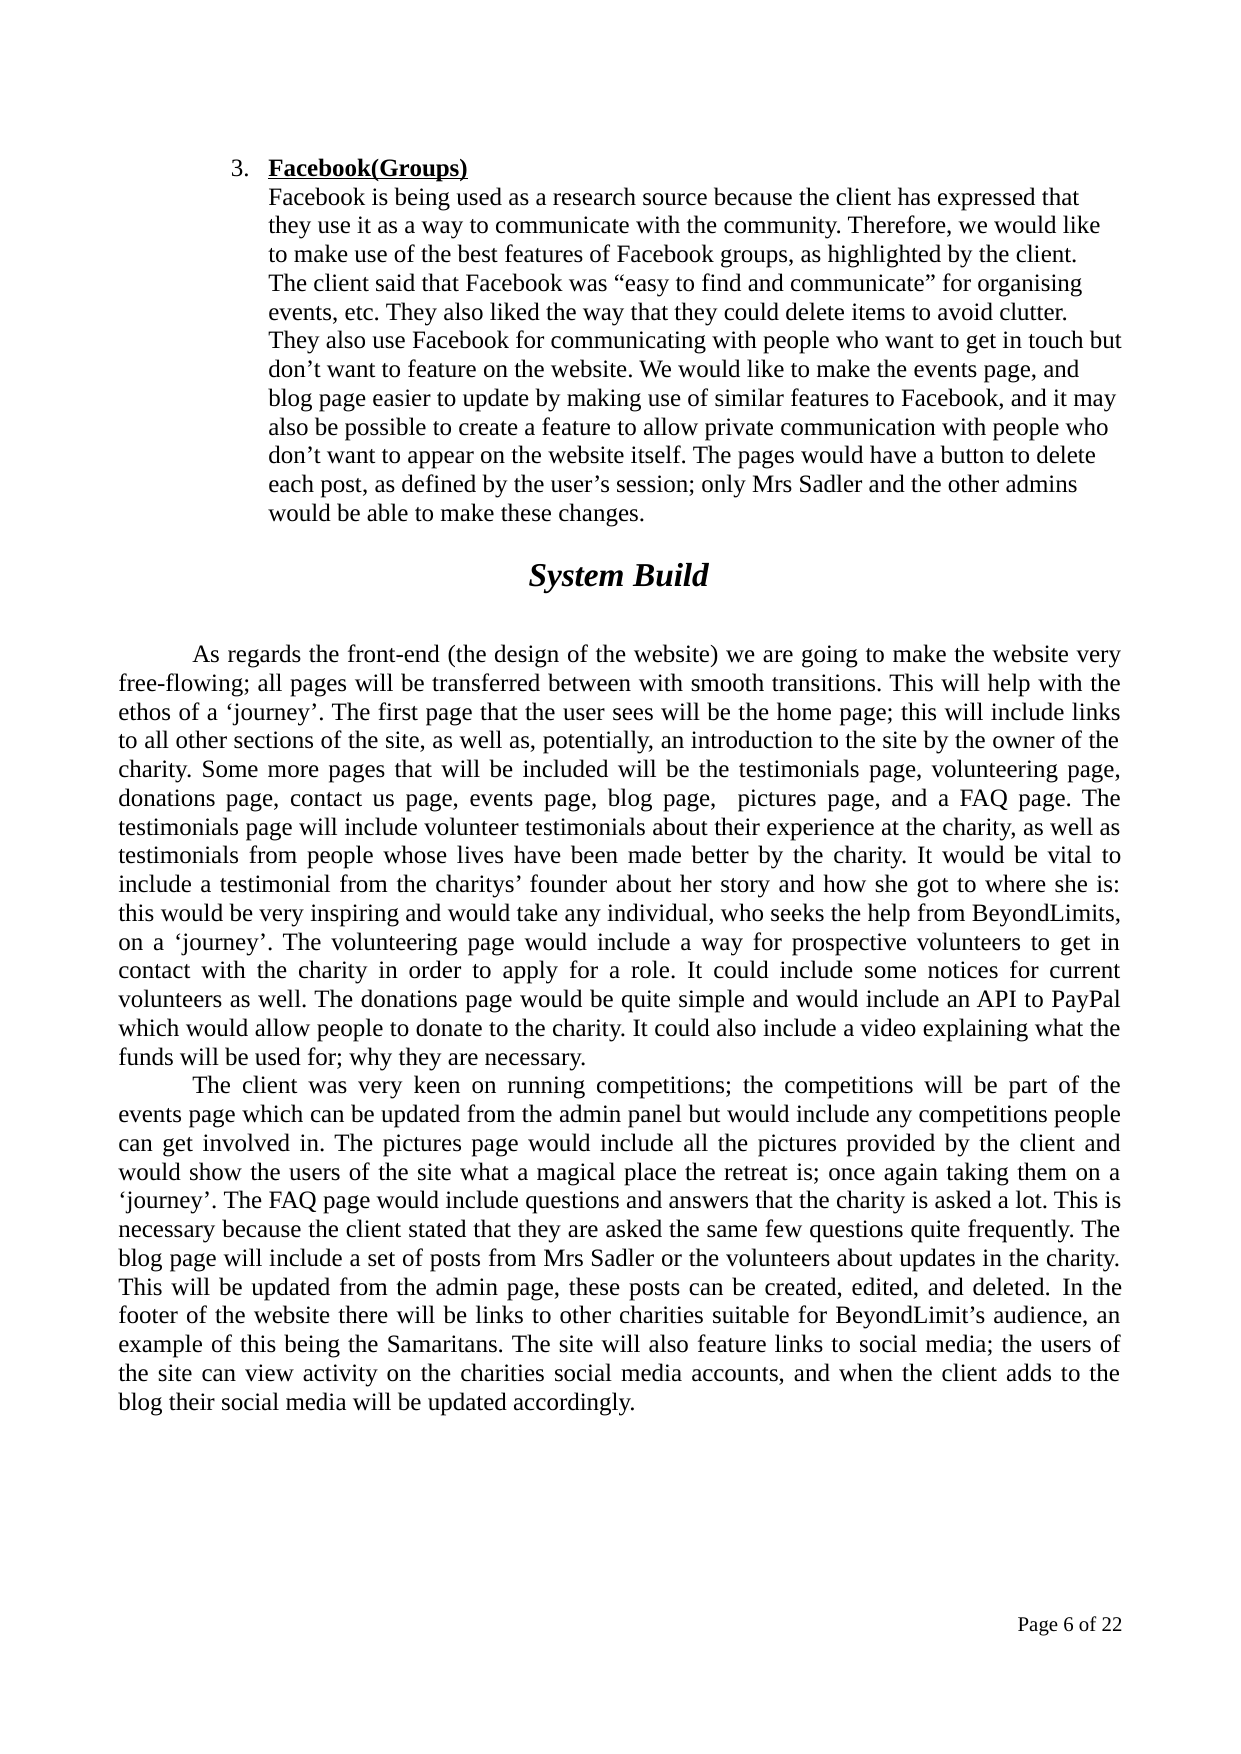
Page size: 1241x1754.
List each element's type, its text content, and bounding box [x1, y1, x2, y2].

list System Build [118, 555, 1122, 594]
text As regards the front-end (the design of the website) we are going to make the website very free-flowing; all pages will be transferred between with smooth transitions. This will help with the ethos of a ‘journey’. The first page that the user sees will be the home page; this will include links to all other sections of the site, as well as, potentially, an introduction to the site by the owner of the charity. Some more pages that will be included will be the testimonials page, volunteering page, donations page, contact us page, events page, blog page, pictures page, and a FAQ page. The testimonials page will include volunteer testimonials about their experience at the charity, as well as testimonials from people whose lives have been made better by the charity. It would be vital to include a testimonial from the charitys’ founder about her story and how she got to where she is: this would be very inspiring and would take any individual, who seeks the help from BeyondLimits, on a ‘journey’. The volunteering page would include a way for prospective volunteers to get in contact with the charity in order to apply for a role. It could include some notices for current volunteers as well. The donations page would be quite simple and would include an API to PayPal which would allow people to donate to the charity. It could also include a video explaining what the funds will be used for; why they are necessary. [118, 639, 1122, 1070]
text The client was very keen on running competitions; the competitions will be part of the events page which can be updated from the admin panel but would include any competitions people can get involved in. The pictures page would include all the pictures provided by the client and would show the users of the site what a magical place the retreat is; once again taking them on a ‘journey’. The FAQ page would include questions and answers that the charity is asked a lot. This is necessary because the client stated that they are asked the same few questions quite frequently. The blog page will include a set of posts from Mrs Sadler or the volunteers about updates in the charity. This will be updated from the admin page, these posts can be created, edited, and deleted. In the footer of the website there will be links to other charities suitable for BeyondLimit’s audience, an example of this being the Samaritans. The site will also feature links to social media; the users of the site can view activity on the charities social media accounts, and when the client adds to the blog their social media will be updated accordingly. [118, 1070, 1122, 1415]
list Facebook(Groups) Facebook is being used as a research source because the client has expressed that they use it as a way to communicate with the community. Therefore, we would like to make use of the best features of Facebook groups, as highlighted by the client. The client said that Facebook was “easy to find and communicate” for organising events, etc. They also liked the way that they could delete items to avoid clutter. They also use Facebook for communicating with people who want to get in touch but don’t want to feature on the website. We would like to make the events page, and blog page easier to update by making use of similar features to Facebook, and it may also be possible to create a feature to allow private communication with people who don’t want to appear on the website itself. The pages would have a button to delete each post, as defined by the user’s session; only Mrs Sadler and the other admins would be able to make these changes. [231, 153, 1122, 527]
